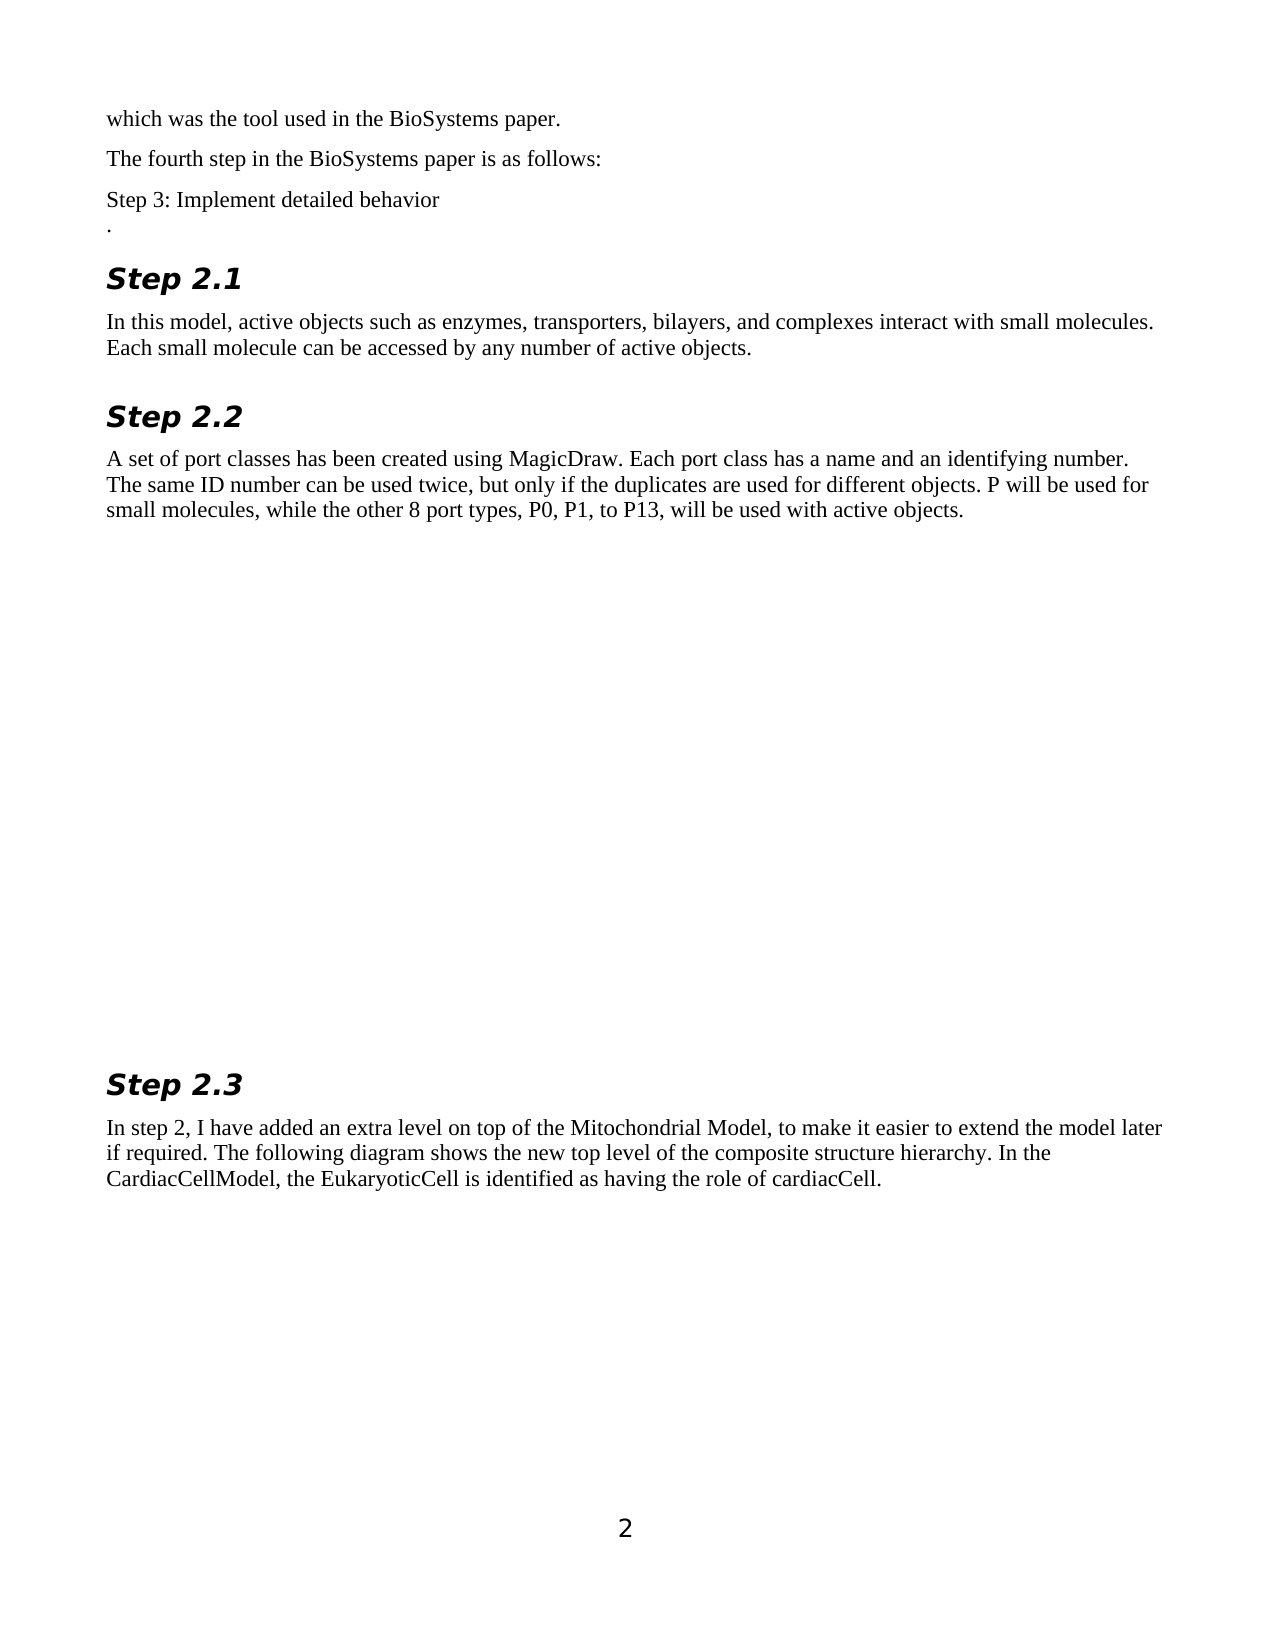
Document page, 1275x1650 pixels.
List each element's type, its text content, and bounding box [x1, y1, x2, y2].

subtitle Step 2.1 [106, 263, 1169, 297]
text The fourth step in the BioSystems paper is as follows: [106, 146, 1169, 172]
text In step 2, I have added an extra level on top of the Mitochondrial Model, to make it easier to extend the model later if required. The following diagram shows the new top level of the composite structure hierarchy. In the CardiacCellModel, the EukaryoticCell is identified as having the role of cardiacCell. [106, 1115, 1169, 1191]
text In this model, active objects such as enzymes, transporters, bilayers, and complexes interact with small molecules. Each small molecule can be accessed by any number of active objects. [106, 309, 1169, 360]
text A set of port classes has been created using MagicDraw. Each port class has a name and an identifying number. The same ID number can be used twice, but only if the duplicates are used for different objects. P will be used for small molecules, while the other 8 port types, P0, P1, to P13, will be used with active objects. [106, 446, 1169, 523]
subtitle Step 2.2 [106, 400, 1169, 434]
text . [106, 212, 1169, 238]
text Step 3: Implement detailed behavior [106, 187, 1169, 212]
text which was the tool used in the BioSystems paper. [106, 106, 1169, 132]
subtitle Step 2.3 [106, 1068, 1169, 1102]
